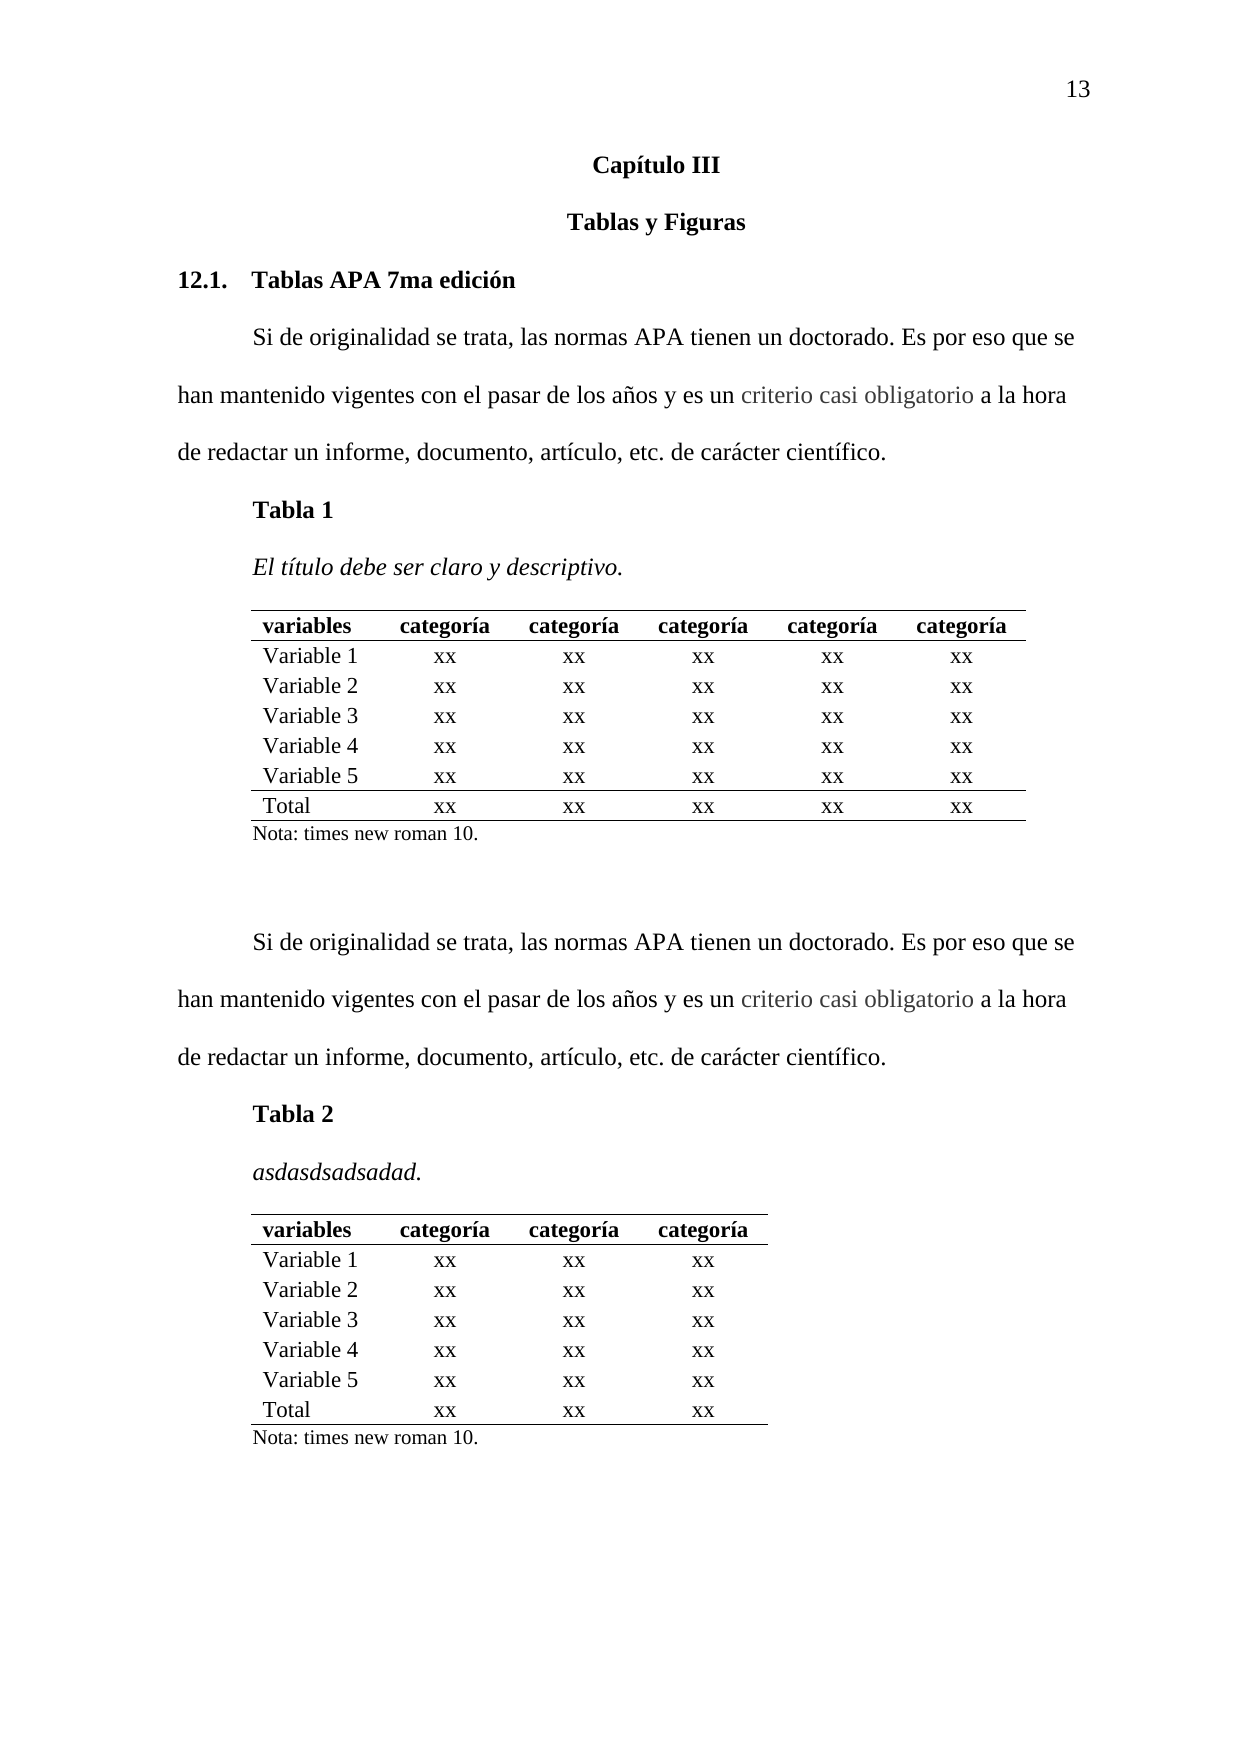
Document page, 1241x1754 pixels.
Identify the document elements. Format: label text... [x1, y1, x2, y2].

table_cell xx [639, 1245, 768, 1274]
table_cell xx [639, 670, 768, 700]
table_cell xx [897, 700, 1026, 730]
table_header categoría [768, 611, 897, 640]
table_cell xx [509, 730, 638, 760]
table_header variables [251, 611, 380, 640]
table_header categoría [897, 611, 1026, 640]
table_cell xx [509, 700, 638, 730]
text Tabla 2 asdasdsadsadad. [252, 1099, 1090, 1185]
table_cell xx [509, 1274, 638, 1304]
table_cell xx [380, 760, 509, 790]
table_cell xx [639, 730, 768, 760]
table_cell Variable 5 [251, 760, 380, 790]
table_cell xx [380, 730, 509, 760]
table_cell xx [509, 760, 638, 790]
table_cell xx [768, 791, 897, 820]
table_cell xx [380, 791, 509, 820]
table_cell Total [251, 791, 380, 820]
text Si de originalidad se trata, las normas APA tienen un doctorado. Es por eso que se han mantenido vigentes con el pasar de los años y es un criterio casi obligatorio a la hora de redactar un informe, documento, artículo, etc. de carácter científico. [177, 322, 1090, 466]
table_cell xx [639, 760, 768, 790]
table_cell xx [509, 1304, 638, 1334]
table_cell Total [251, 1394, 380, 1424]
table_header categoría [380, 1215, 509, 1244]
subtitle Tablas APA 7ma edición [177, 265, 1090, 294]
table_cell xx [509, 1364, 638, 1394]
table_cell xx [380, 1304, 509, 1334]
table_cell xx [380, 670, 509, 700]
table_header categoría [639, 611, 768, 640]
table_cell xx [509, 1334, 638, 1364]
table_cell xx [380, 1334, 509, 1364]
table_cell Variable 2 [251, 1274, 380, 1304]
table_cell xx [509, 791, 638, 820]
table_cell xx [639, 1394, 768, 1424]
table_cell xx [380, 1394, 509, 1424]
table_cell xx [897, 730, 1026, 760]
table_cell Variable 4 [251, 1334, 380, 1364]
table_cell Variable 1 [251, 641, 380, 670]
table_cell xx [897, 670, 1026, 700]
table_cell Variable 1 [251, 1245, 380, 1274]
table_cell xx [897, 791, 1026, 820]
table_cell xx [380, 1364, 509, 1394]
table_cell xx [639, 641, 768, 670]
table_cell xx [768, 700, 897, 730]
table_cell xx [639, 1274, 768, 1304]
subtitle Capítulo III Tablas y Figuras [177, 150, 1090, 236]
table_cell xx [768, 760, 897, 790]
table_cell xx [509, 670, 638, 700]
table_cell xx [768, 641, 897, 670]
text Nota: times new roman 10. [252, 1425, 1090, 1449]
table_cell xx [509, 641, 638, 670]
table_cell xx [639, 791, 768, 820]
table_cell xx [380, 700, 509, 730]
table_cell Variable 5 [251, 1364, 380, 1394]
table_header categoría [509, 1215, 638, 1244]
table_cell xx [639, 1334, 768, 1364]
table_cell xx [639, 1304, 768, 1334]
table_cell xx [639, 1364, 768, 1394]
table_cell Variable 4 [251, 730, 380, 760]
table_cell xx [380, 1245, 509, 1274]
text Tabla 1 El título debe ser claro y descriptivo. [252, 495, 1090, 581]
table_cell xx [768, 670, 897, 700]
table_header variables [251, 1215, 380, 1244]
table_cell xx [639, 700, 768, 730]
table_header categoría [639, 1215, 768, 1244]
table_cell Variable 3 [251, 700, 380, 730]
table_cell xx [509, 1245, 638, 1274]
table_header categoría [380, 611, 509, 640]
table_cell xx [380, 1274, 509, 1304]
text Si de originalidad se trata, las normas APA tienen un doctorado. Es por eso que se han mantenido vigentes con el pasar de los años y es un criterio casi obligatorio a la hora de redactar un informe, documento, artículo, etc. de carácter científico. [177, 927, 1090, 1070]
table_cell xx [380, 641, 509, 670]
table_cell xx [768, 730, 897, 760]
table_header categoría [509, 611, 638, 640]
table_cell xx [897, 760, 1026, 790]
table_cell xx [509, 1394, 638, 1424]
text Nota: times new roman 10. [252, 821, 1090, 845]
table_cell Variable 3 [251, 1304, 380, 1334]
table_cell Variable 2 [251, 670, 380, 700]
table_cell xx [897, 641, 1026, 670]
